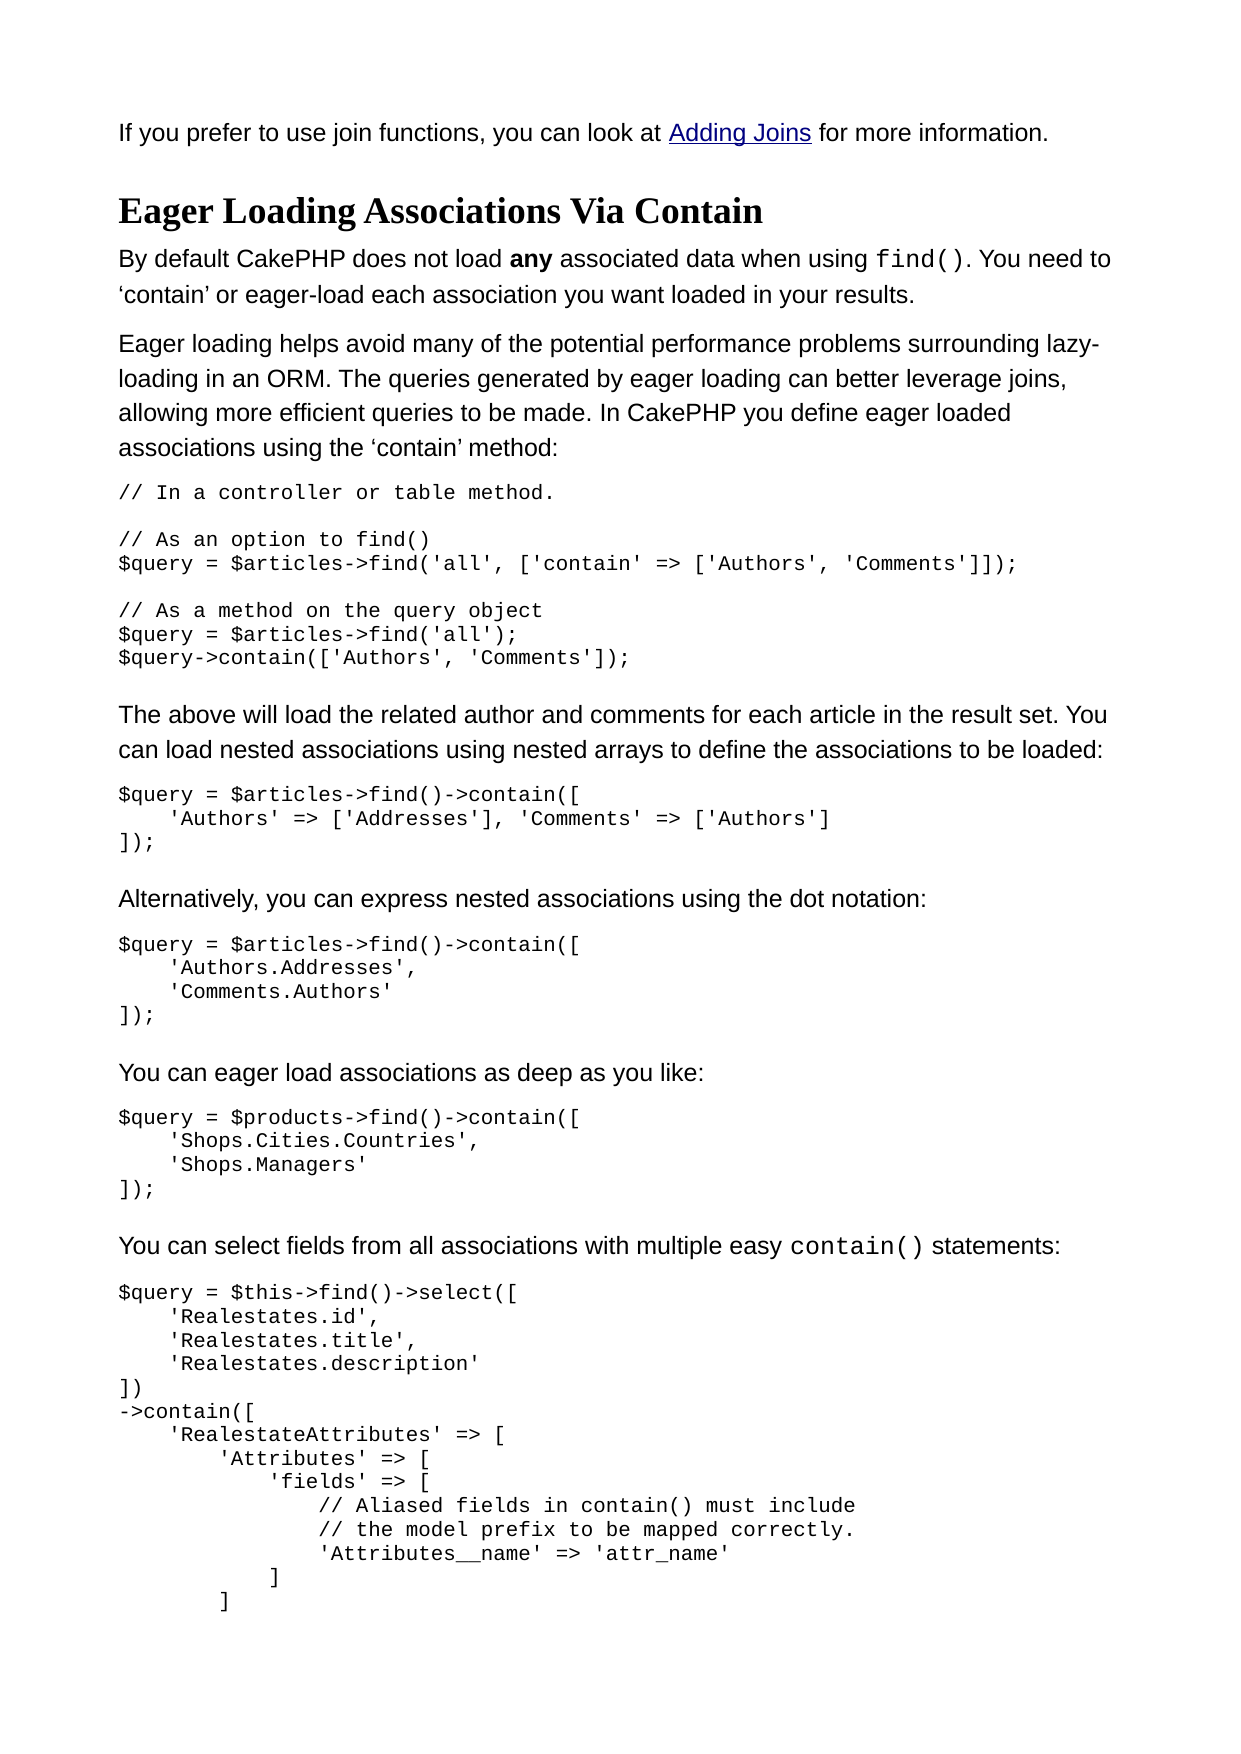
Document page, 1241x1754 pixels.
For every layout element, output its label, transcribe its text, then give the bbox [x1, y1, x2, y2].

text $query = $articles->find('all', ['contain' => ['Authors', 'Comments']]); [118, 553, 1122, 576]
text ] [118, 1590, 1122, 1613]
text 'Realestates.description' [118, 1353, 1122, 1377]
text 'Shops.Managers' [118, 1154, 1122, 1178]
text // the model prefix to be mapped correctly. [118, 1519, 1122, 1542]
text // As an option to find() [118, 529, 1122, 553]
text // As a method on the query object [118, 600, 1122, 624]
text // In a controller or table method. [118, 482, 1122, 506]
text $query = $articles->find()->contain([ [118, 784, 1122, 808]
text You can eager load associations as deep as you like: [118, 1058, 1122, 1086]
text Eager loading helps avoid many of the potential performance problems surrounding lazy-loading in an ORM. The queries generated by eager loading can better leverage joins, allowing more efficient queries to be made. In CakePHP you define eager loaded associations using the ‘contain’ method: [118, 329, 1122, 462]
text $query = $products->find()->contain([ [118, 1107, 1122, 1130]
text // Aliased fields in contain() must include [118, 1495, 1122, 1519]
text $query = $articles->find()->contain([ [118, 933, 1122, 957]
text ->contain([ [118, 1401, 1122, 1424]
text ]) [118, 1377, 1122, 1401]
text 'Comments.Authors' [118, 981, 1122, 1004]
text If you prefer to use join functions, you can look at Adding Joins for more information. [118, 118, 1122, 147]
text 'Authors.Addresses', [118, 957, 1122, 981]
text 'fields' => [ [118, 1472, 1122, 1495]
text $query = $this->find()->select([ [118, 1282, 1122, 1306]
text ]); [118, 831, 1122, 855]
subtitle Eager Loading Associations Via Contain [118, 188, 1122, 231]
text 'Realestates.id', [118, 1306, 1122, 1330]
text 'RealestateAttributes' => [ [118, 1424, 1122, 1448]
text 'Authors' => ['Addresses'], 'Comments' => ['Authors'] [118, 808, 1122, 831]
text Alternatively, you can express nested associations using the dot notation: [118, 884, 1122, 913]
text $query = $articles->find('all'); [118, 624, 1122, 647]
text ] [118, 1566, 1122, 1590]
text $query->contain(['Authors', 'Comments']); [118, 647, 1122, 671]
text By default CakePHP does not load any associated data when using find(). You need to ‘contain’ or eager-load each association you want loaded in your results. [118, 244, 1122, 309]
text 'Attributes__name' => 'attr_name' [118, 1542, 1122, 1566]
text ]); [118, 1004, 1122, 1028]
text 'Attributes' => [ [118, 1448, 1122, 1472]
text ]); [118, 1178, 1122, 1201]
text 'Realestates.title', [118, 1330, 1122, 1353]
text The above will load the related author and comments for each article in the result set. You can load nested associations using nested arrays to define the associations to be loaded: [118, 701, 1122, 764]
text You can select fields from all associations with multiple easy contain() statements: [118, 1231, 1122, 1262]
text 'Shops.Cities.Countries', [118, 1130, 1122, 1154]
